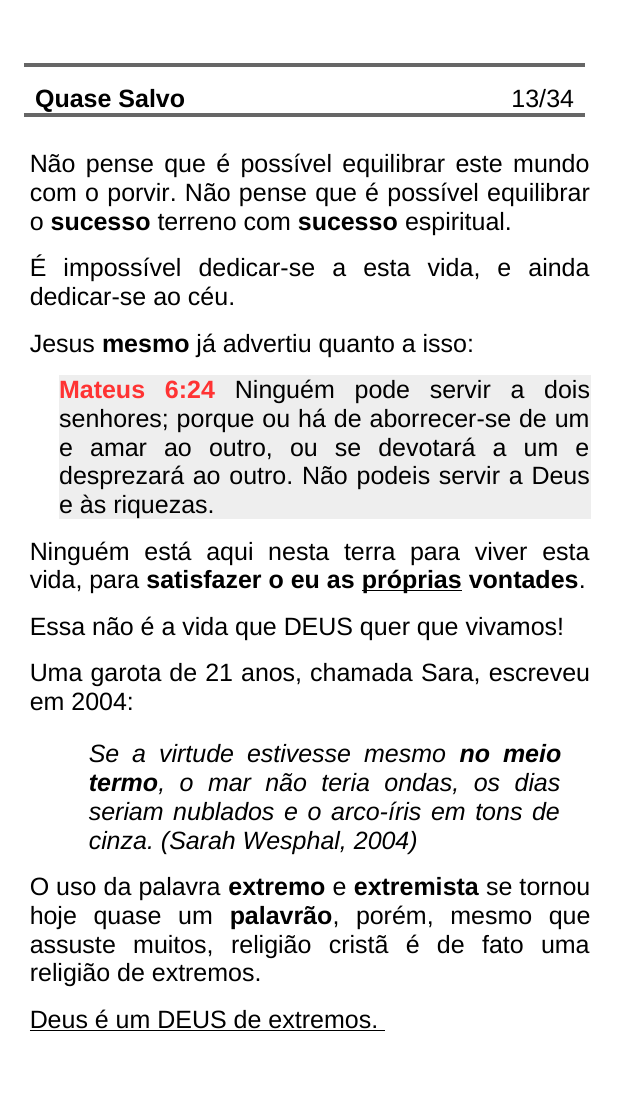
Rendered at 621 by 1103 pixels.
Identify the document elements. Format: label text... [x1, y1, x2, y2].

text O uso da palavra extremo e extremista se tornou hoje quase um palavrão, porém, mesmo que assuste muitos, religião cristã é de fato uma religião de extremos. [29, 872, 591, 987]
text Deus é um DEUS de extremos. [29, 1005, 591, 1033]
text Ninguém está aqui nesta terra para viver esta vida, para satisfazer o eu as próprias vontades. [29, 537, 591, 594]
text Essa não é a vida que DEUS quer que vivamos! [29, 612, 591, 641]
text Jesus mesmo já advertiu quanto a isso: [29, 329, 591, 357]
text Se a virtude estivesse mesmo no meio termo, o mar não teria ondas, os dias seriam nublados e o arco-íris em tons de cinza. (Sarah Wesphal, 2004) [88, 739, 561, 854]
text Uma garota de 21 anos, chamada Sara, escreveu em 2004: [29, 658, 591, 716]
text Não pense que é possível equilibrar este mundo com o porvir. Não pense que é possível equilibrar o sucesso terreno com sucesso espiritual. [29, 149, 591, 236]
text Mateus 6:24 Ninguém pode servir a dois senhores; porque ou há de aborrecer-se de um e amar ao outro, ou se devotará a um e desprezará ao outro. Não podeis servir a Deus e às riquezas. [59, 375, 591, 519]
text É impossível dedicar-se a esta vida, e ainda dedicar-se ao céu. [29, 253, 591, 311]
